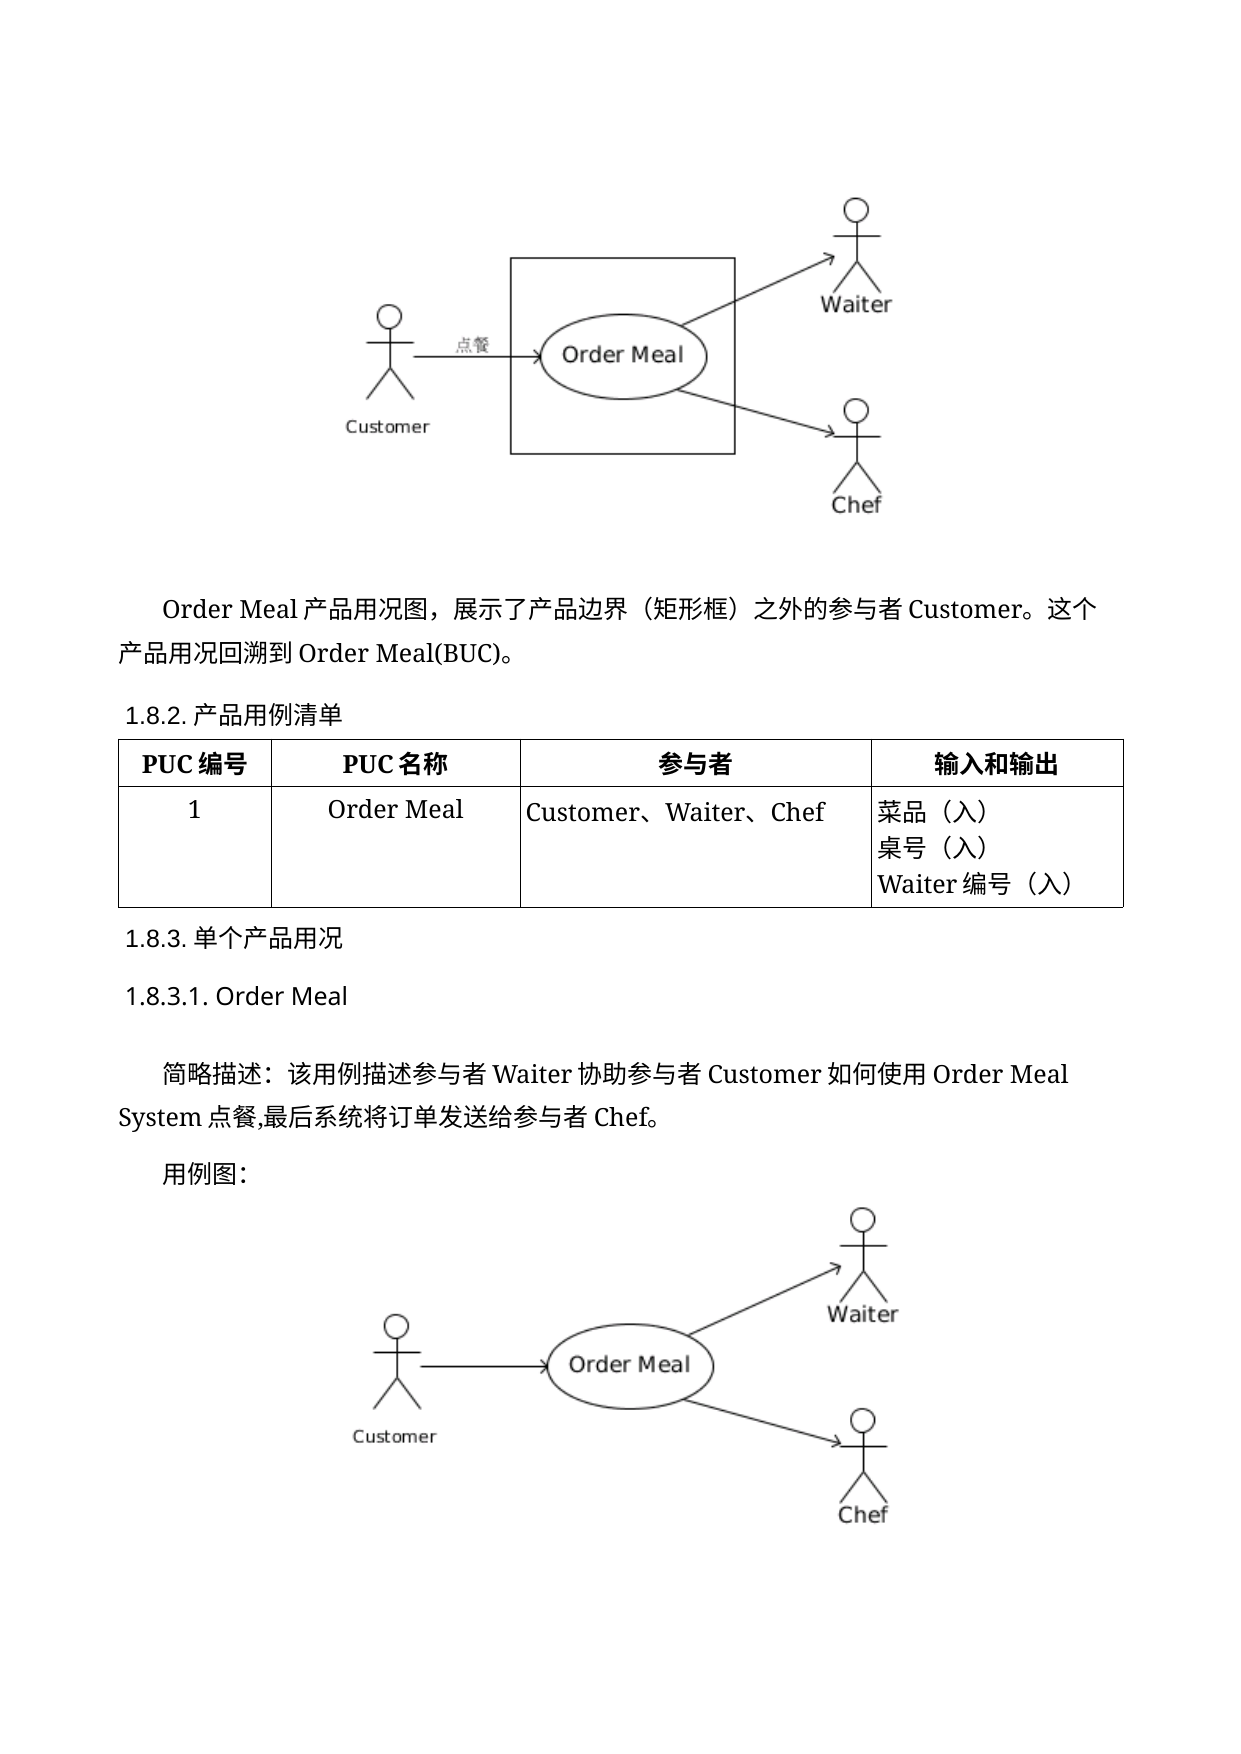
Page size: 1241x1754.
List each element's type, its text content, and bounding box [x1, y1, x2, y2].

subtitle Order Meal [118, 978, 1122, 1012]
subtitle 产品用例清单 [118, 695, 1122, 731]
table_header PUC名称 [272, 740, 520, 786]
text 简略描述：该用例描述参与者Waiter协助参与者Customer如何使用 Order Meal System点餐,最后系统将订单发送给参与者Chef。 [118, 1054, 1122, 1134]
table_header 输入和输出 [872, 740, 1123, 786]
text Order Meal产品用况图，展示了产品边界（矩形框）之外的参与者Customer。这个产品用况回溯到Order Meal(BUC)。 [118, 590, 1122, 670]
picture [320, 1203, 920, 1548]
table_cell Customer、Waiter、Chef [521, 787, 871, 907]
table_cell 1 [119, 787, 271, 907]
subtitle 单个产品用况 [118, 918, 1122, 955]
text 用例图： [118, 1154, 1122, 1190]
table_header 参与者 [521, 740, 871, 786]
table_cell Order Meal [272, 787, 520, 907]
picture [338, 187, 902, 524]
table_header PUC编号 [119, 740, 271, 786]
table_cell 菜品（入） 桌号（入） Waiter编号（入） [872, 787, 1123, 907]
